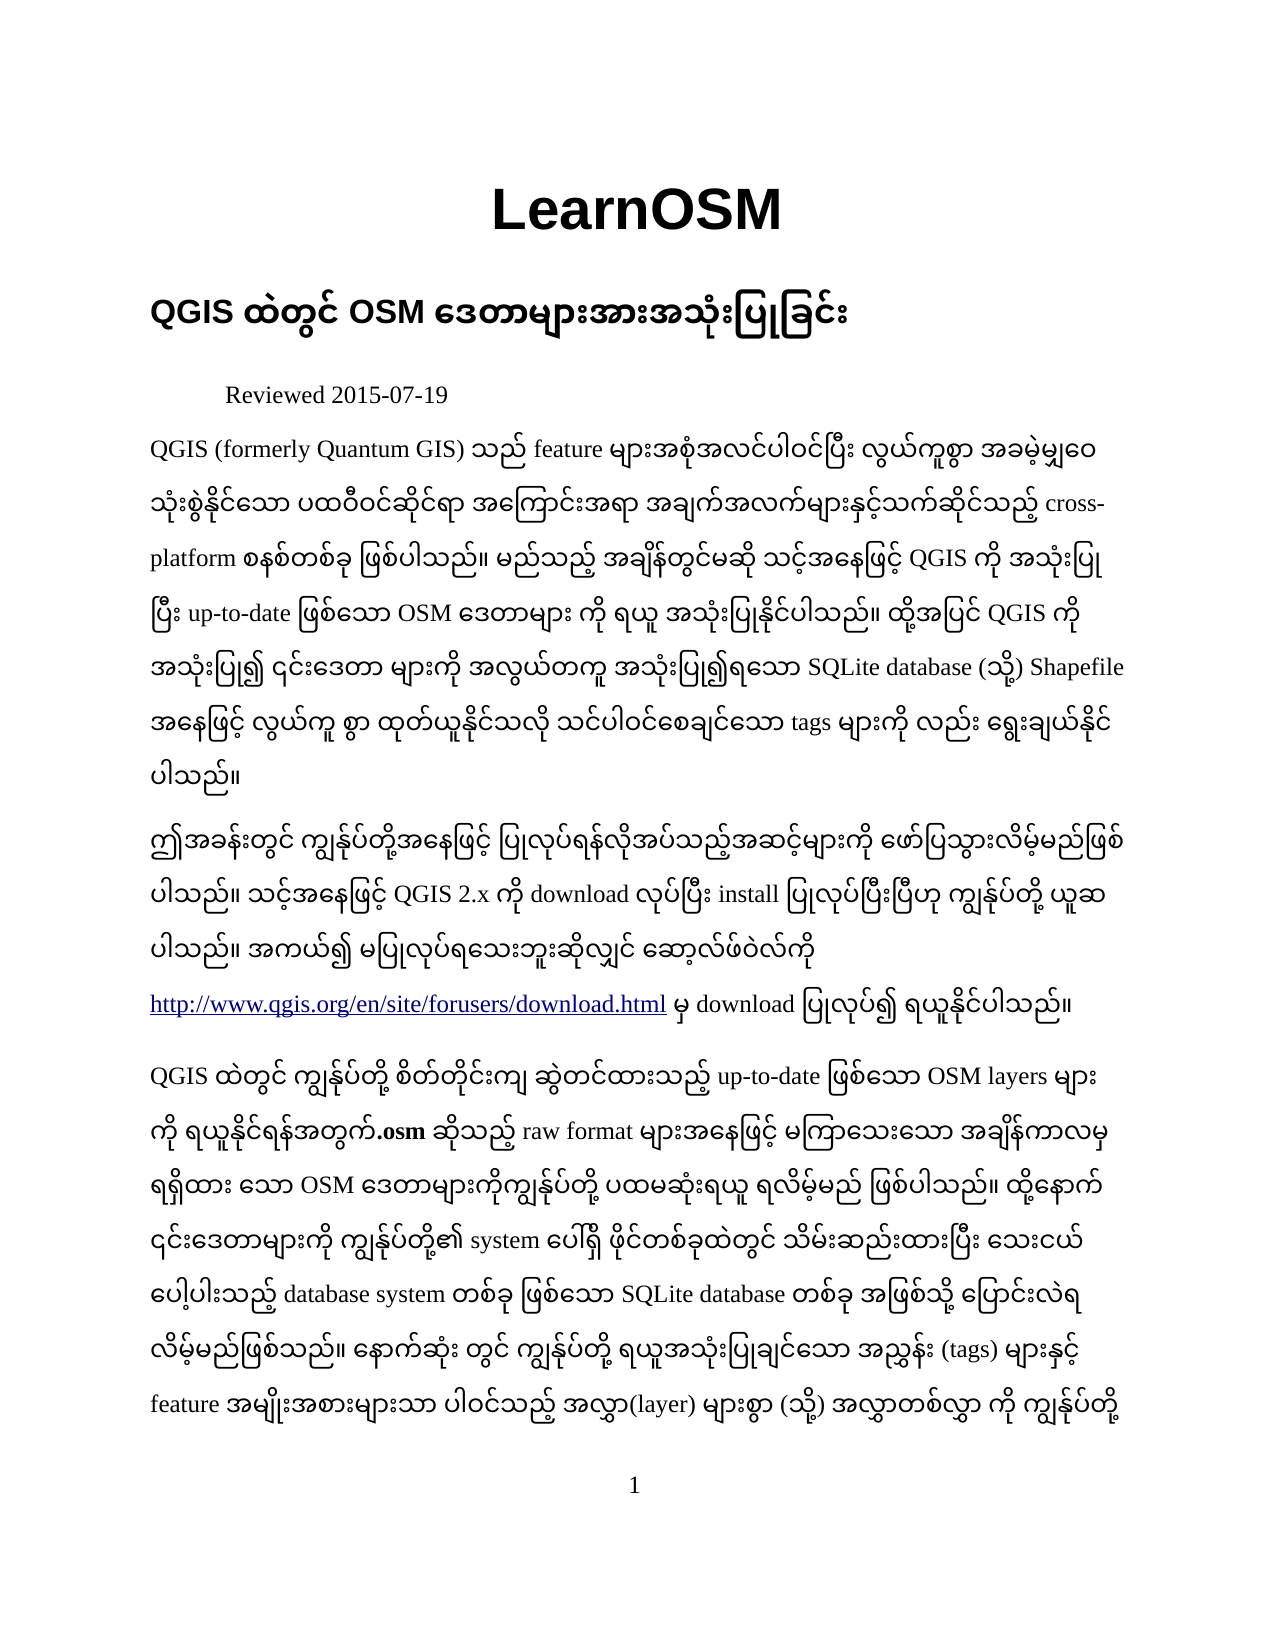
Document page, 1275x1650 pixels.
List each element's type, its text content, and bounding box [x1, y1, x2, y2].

title LearnOSM [150, 175, 1125, 242]
text QGIS ထဲတွင် ကျွန်ုပ်တို့ စိတ်တိုင်းကျ ဆွဲတင်ထားသည့် up-to-date ဖြစ်သော OSM layers များကို ရယူနိုင်ရန်အတွက်.osm ဆိုသည့် raw format များအနေဖြင့် မကြာသေးသော အချိန်ကာလမှ ရရှိထား သော OSM ဒေတာများကိုကျွန်ုပ်တို့ ပထမဆုံးရယူ ရလိမ့်မည် ဖြစ်ပါသည်။ ထို့နောက် ၎င်းဒေတာများကို ကျွန်ုပ်တို့၏ system ပေါ်ရှိ ဖိုင်တစ်ခုထဲတွင် သိမ်းဆည်းထားပြီး သေးငယ်ပေါ့ပါးသည့် database system တစ်ခု ဖြစ်သော SQLite database တစ်ခု အဖြစ်သို့ ပြောင်းလဲရလိမ့်မည်ဖြစ်သည်။ နောက်ဆုံး တွင် ကျွန်ုပ်တို့ ရယူအသုံးပြုချင်သော အညွှန်း (tags) များနှင့် feature အမျိုးအစားများသာ ပါဝင်သည့် အလွှာ(layer) များစွာ (သို့) အလွှာတစ်လွှာ ကို ကျွန်ုပ်တို့ [150, 1051, 1125, 1433]
text Reviewed 2015-07-19 [225, 380, 1125, 409]
subtitle QGIS ထဲတွင် OSM ဒေတာများအားအသုံးပြုခြင်း [150, 279, 1125, 353]
text QGIS (formerly Quantum GIS) သည် feature များအစုံအလင်ပါဝင်ပြီး လွယ်ကူစွာ အခမဲ့မျှဝေ သုံးစွဲနိုင်သော ပထဝီဝင်ဆိုင်ရာ အကြောင်းအရာ အချက်အလက်များနှင့်သက်ဆိုင်သည့် cross-platform စနစ်တစ်ခု ဖြစ်ပါသည်။ မည်သည့် အချိန်တွင်မဆို သင့်အနေဖြင့် QGIS ကို အသုံးပြုပြီး up-to-date ဖြစ်သော OSM ဒေတာများ ကို ရယူ အသုံးပြုနိုင်ပါသည်။ ထို့အပြင် QGIS ကို အသုံးပြု၍ ၎င်းဒေတာ များကို အလွယ်တကူ အသုံးပြု၍ရသော SQLite database (သို့) Shapefile အနေဖြင့် လွယ်ကူ စွာ ထုတ်ယူနိုင်သလို သင်ပါဝင်စေချင်သော tags များကို လည်း ရွေးချယ်နိုင်ပါသည်။ [150, 424, 1125, 806]
text ဤအခန်းတွင် ကျွန်ုပ်တို့အနေဖြင့် ပြုလုပ်ရန်လိုအပ်သည့်အဆင့်များကို ဖော်ပြသွားလိမ့်မည်ဖြစ်ပါသည်။ သင့်အနေဖြင့် QGIS 2.x ကို download လုပ်ပြီး install ပြုလုပ်ပြီးပြီဟု ကျွန်ုပ်တို့ ယူဆပါသည်။ အကယ်၍ မပြုလုပ်ရသေးဘူးဆိုလျှင် ဆော့လ်ဖ်ဝဲလ်ကို http://www.qgis.org/en/site/forusers/download.html မှ download ပြုလုပ်၍ ရယူနိုင်ပါသည်။ [150, 815, 1125, 1033]
